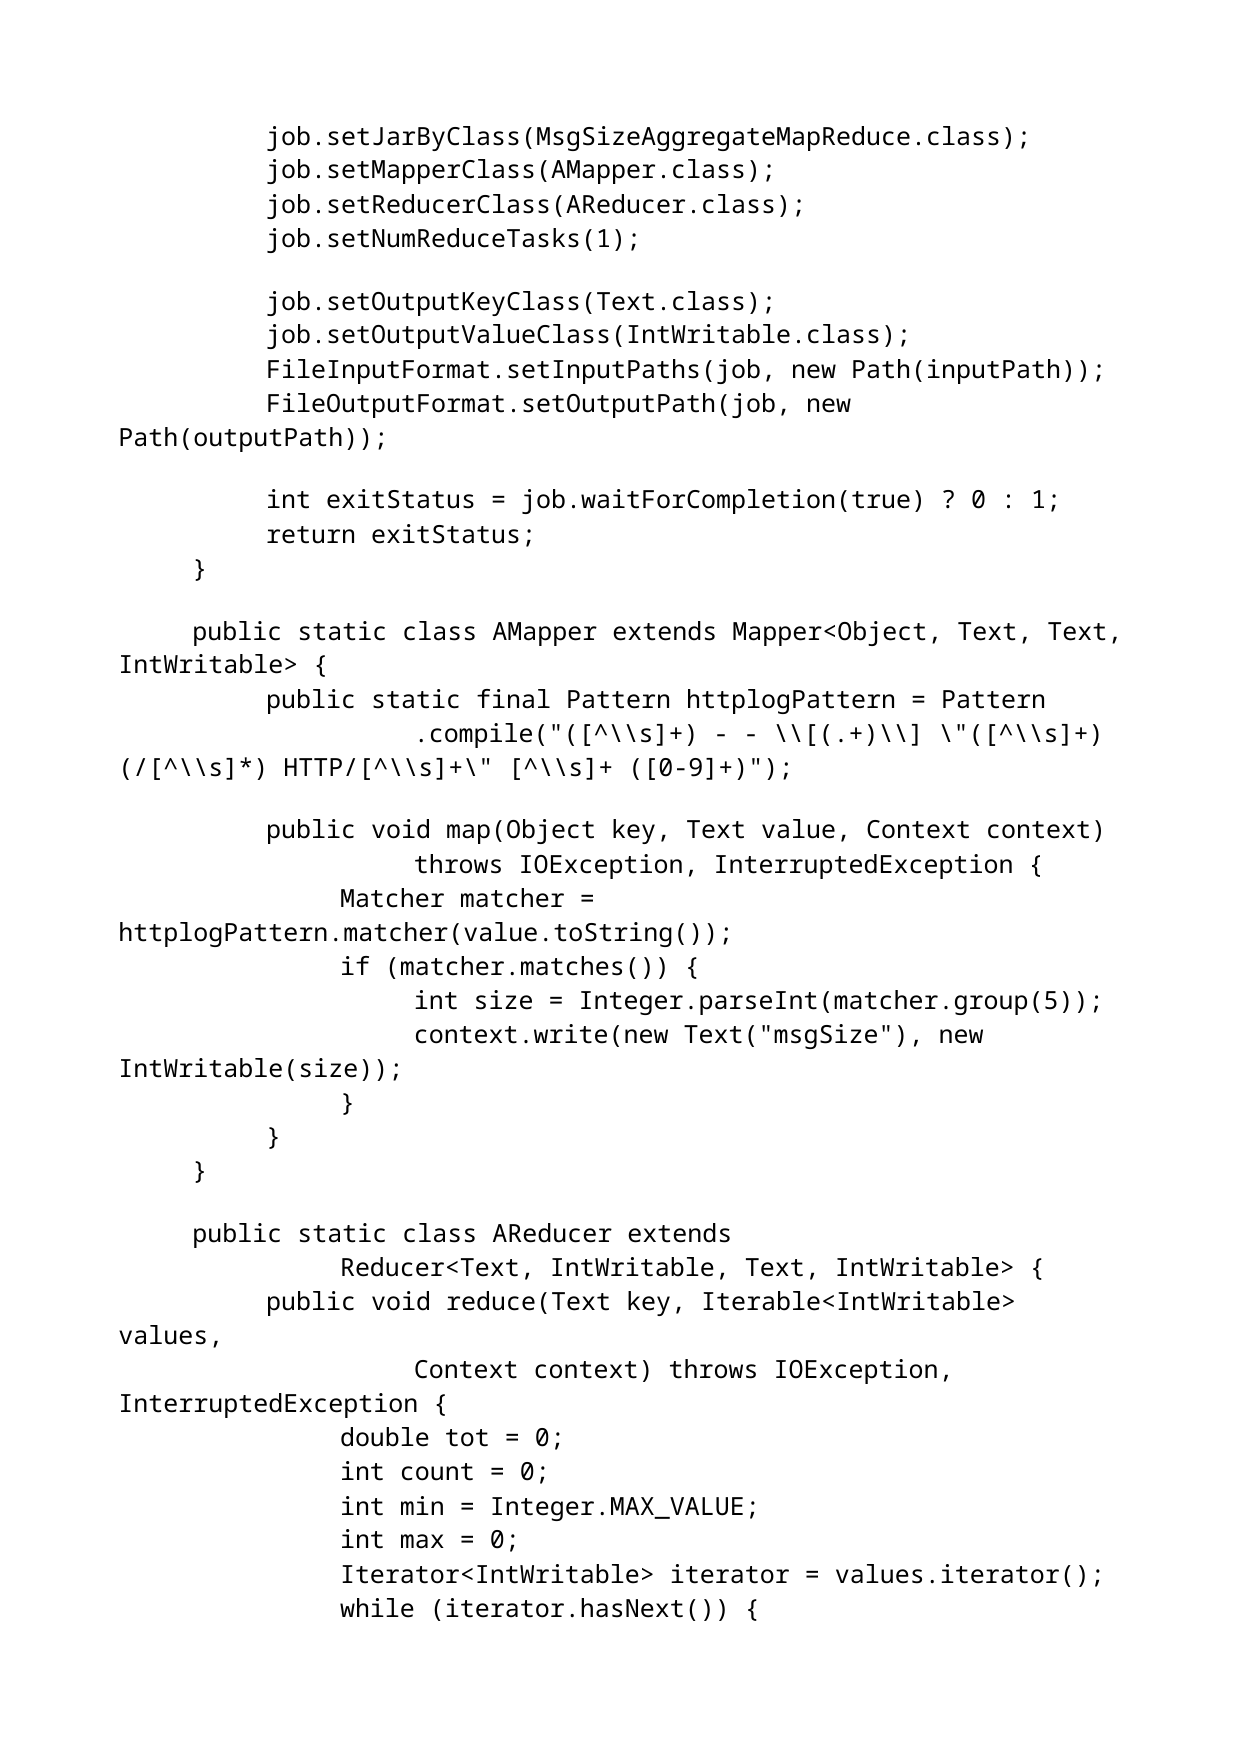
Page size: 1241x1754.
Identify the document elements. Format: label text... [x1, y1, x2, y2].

text int count = 0; [118, 1454, 1122, 1488]
text public static final Pattern httplogPattern = Pattern [118, 681, 1122, 715]
text job.setOutputValueClass(IntWritable.class); [118, 317, 1122, 351]
text int max = 0; [118, 1522, 1122, 1556]
text double tot = 0; [118, 1420, 1122, 1454]
text .compile("([^\\s]+) - - \\[(.+)\\] \"([^\\s]+) (/[^\\s]*) HTTP/[^\\s]+\" [^\\s]+ ([0-9]+)"); [118, 715, 1122, 783]
text public static class AMapper extends Mapper<Object, Text, Text, IntWritable> { [118, 613, 1122, 681]
text } [118, 1085, 1122, 1119]
text int exitStatus = job.waitForCompletion(true) ? 0 : 1; [118, 482, 1122, 516]
text int min = Integer.MAX_VALUE; [118, 1488, 1122, 1522]
text job.setReducerClass(AReducer.class); [118, 186, 1122, 220]
text Context context) throws IOException, InterruptedException { [118, 1352, 1122, 1420]
text } [118, 1119, 1122, 1153]
text context.write(new Text("msgSize"), new IntWritable(size)); [118, 1017, 1122, 1085]
text job.setOutputKeyClass(Text.class); [118, 283, 1122, 317]
text } [118, 1153, 1122, 1187]
text job.setNumReduceTasks(1); [118, 220, 1122, 254]
text public void reduce(Text key, Iterable<IntWritable> values, [118, 1284, 1122, 1352]
text job.setMapperClass(AMapper.class); [118, 152, 1122, 186]
text while (iterator.hasNext()) { [118, 1590, 1122, 1624]
text return exitStatus; [118, 516, 1122, 550]
text FileOutputFormat.setOutputPath(job, new Path(outputPath)); [118, 385, 1122, 453]
text int size = Integer.parseInt(matcher.group(5)); [118, 982, 1122, 1017]
text } [118, 550, 1122, 584]
text FileInputFormat.setInputPaths(job, new Path(inputPath)); [118, 351, 1122, 385]
text Matcher matcher = httplogPattern.matcher(value.toString()); [118, 880, 1122, 948]
text public static class AReducer extends [118, 1216, 1122, 1250]
text Reducer<Text, IntWritable, Text, IntWritable> { [118, 1250, 1122, 1284]
text job.setJarByClass(MsgSizeAggregateMapReduce.class); [118, 118, 1122, 152]
text throws IOException, InterruptedException { [118, 846, 1122, 880]
text public void map(Object key, Text value, Context context) [118, 812, 1122, 846]
text if (matcher.matches()) { [118, 948, 1122, 982]
text Iterator<IntWritable> iterator = values.iterator(); [118, 1556, 1122, 1590]
